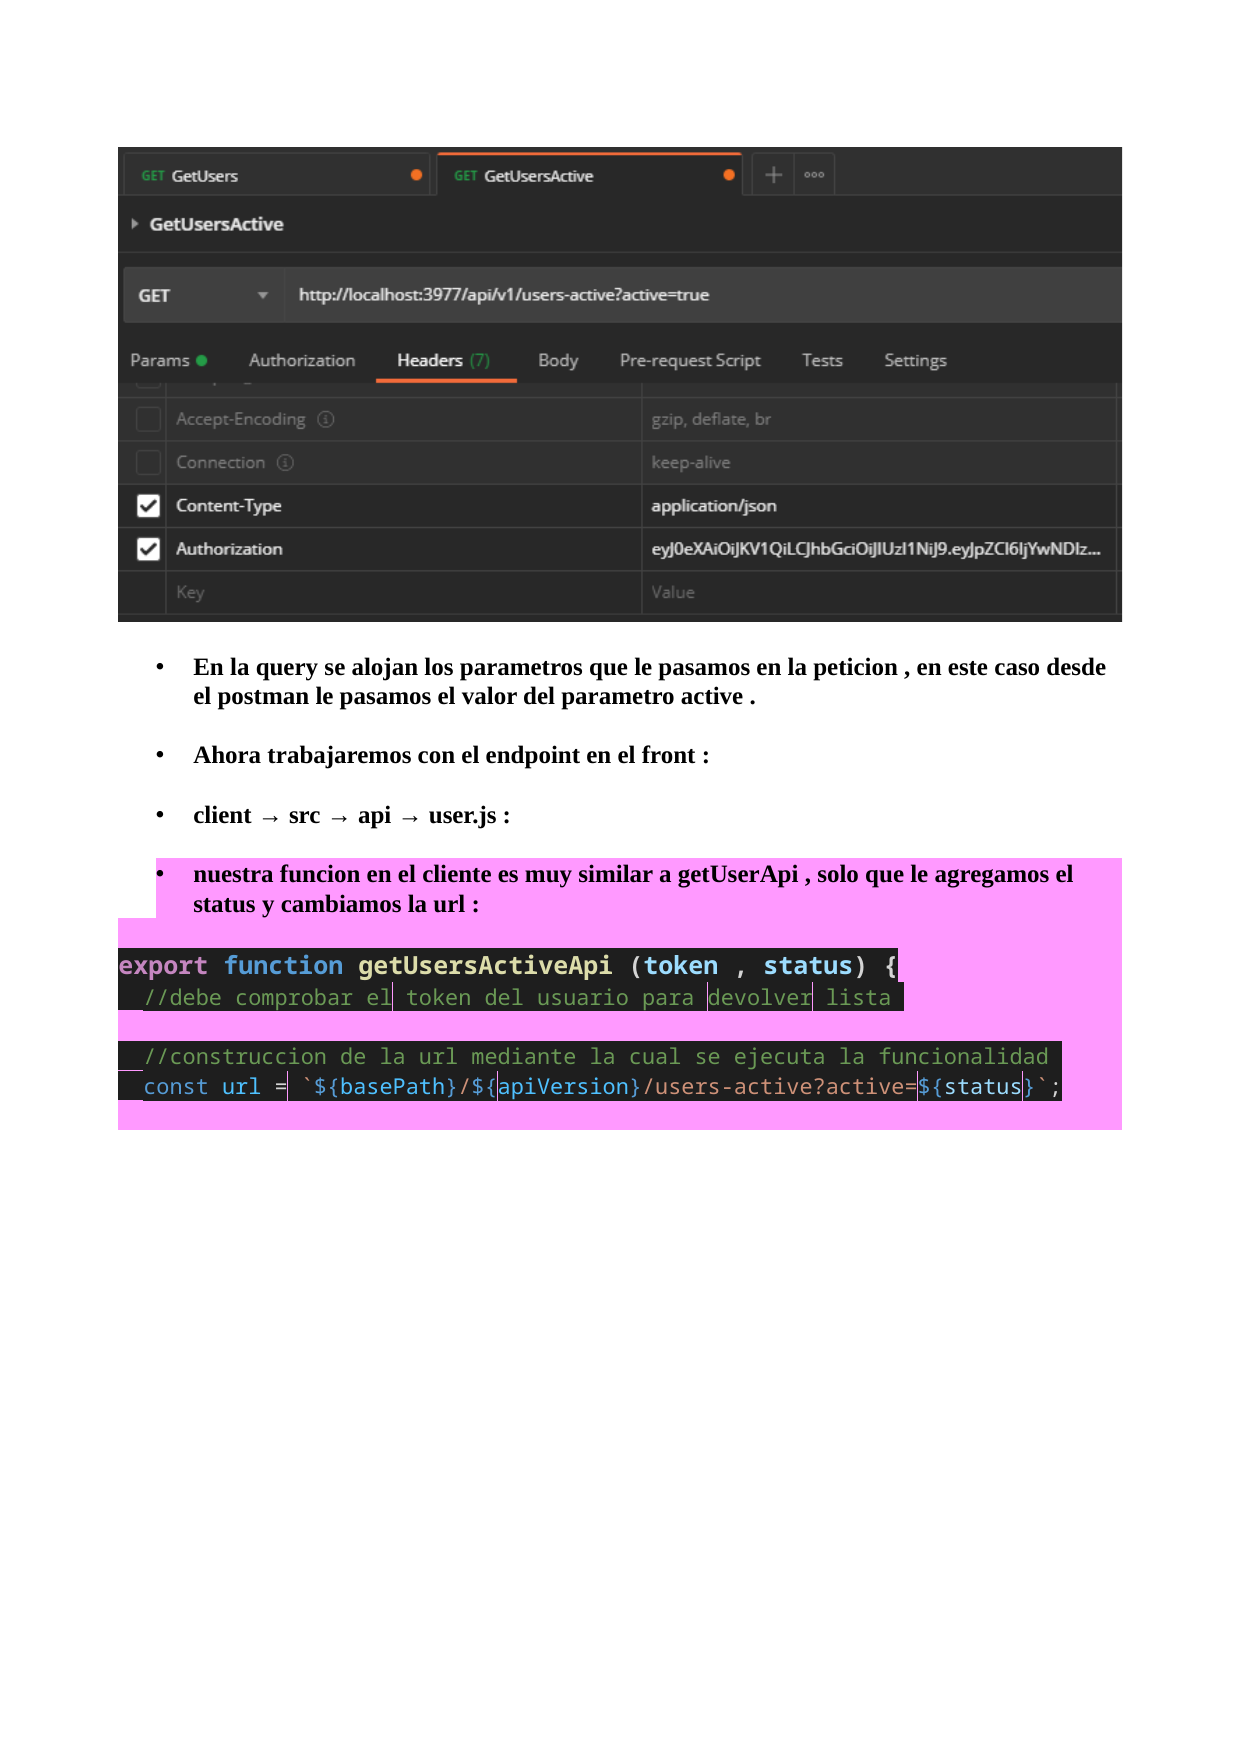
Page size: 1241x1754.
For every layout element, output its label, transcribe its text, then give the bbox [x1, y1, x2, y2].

picture [118, 147, 1123, 622]
list nuestra funcion en el cliente es muy similar a getUserApi , solo que le agregamos el status y cambiamos la url : [156, 858, 1122, 918]
text export function getUsersActiveApi (token , status) { [118, 947, 1122, 982]
text //construccion de la url mediante la cual se ejecuta la funcionalidad [118, 1041, 1122, 1071]
list client → src → api → user.js : [156, 799, 1122, 829]
list Ahora trabajaremos con el endpoint en el front : [156, 740, 1122, 769]
text const url = `${basePath}/${apiVersion}/users-active?active=${status}`; [118, 1071, 1122, 1101]
text //debe comprobar el token del usuario para devolver lista [118, 982, 1122, 1011]
list En la query se alojan los parametros que le pasamos en la peticion , en este caso desde el postman le pasamos el valor del parametro active . [156, 651, 1122, 710]
